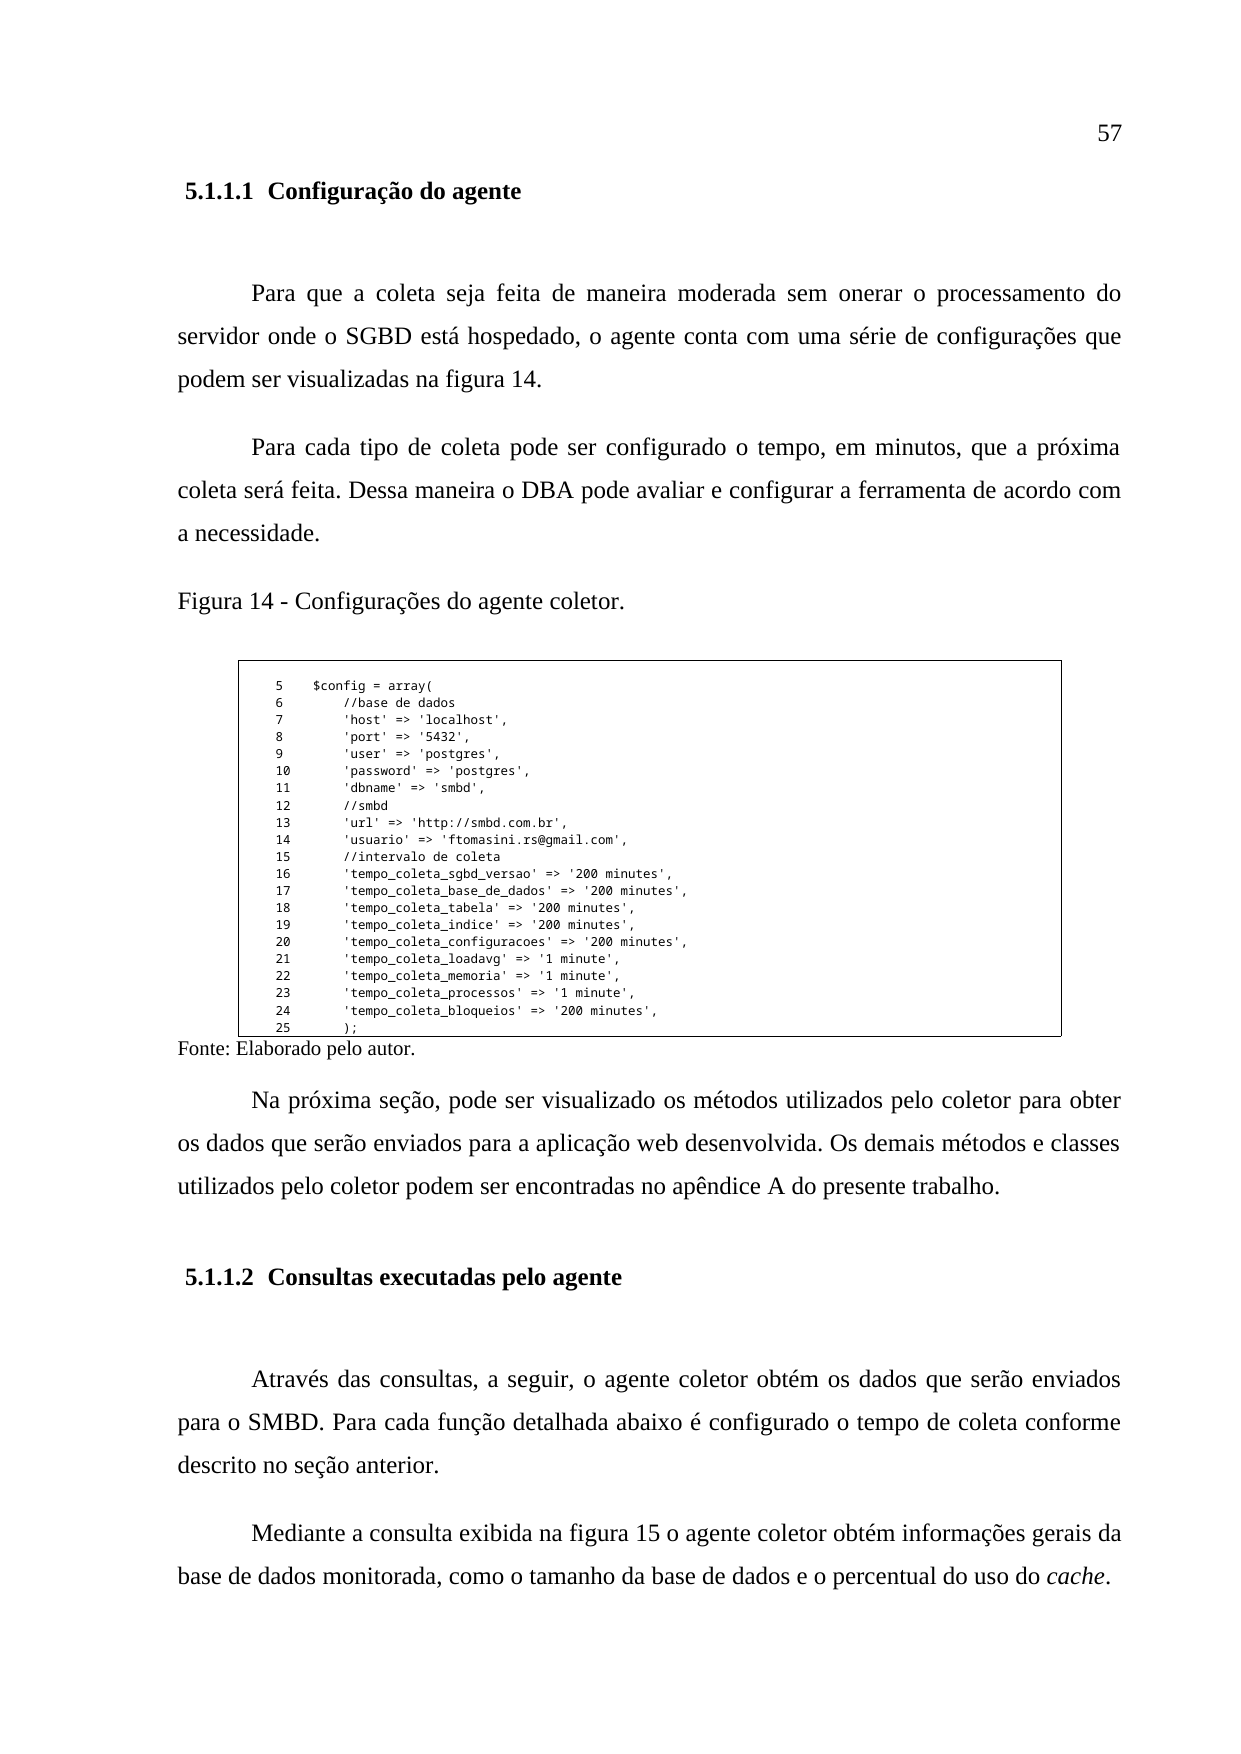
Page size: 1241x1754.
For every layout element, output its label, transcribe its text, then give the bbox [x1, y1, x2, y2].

list 'tempo_coleta_loadavg' => '1 minute', [275, 950, 1061, 967]
list //smbd [275, 797, 1061, 814]
list 'user' => 'postgres', [275, 745, 1061, 762]
text Mediante a consulta exibida na figura 15 o agente coletor obtém informações gerais da base de dados monitorada, como o tamanho da base de dados e o percentual do uso do cache. [177, 1518, 1122, 1590]
list 'tempo_coleta_indice' => '200 minutes', [275, 916, 1061, 933]
list ); [275, 1019, 1061, 1036]
list 'usuario' => 'ftomasini.rs@gmail.com', [275, 831, 1061, 848]
text Na próxima seção, pode ser visualizado os métodos utilizados pelo coletor para obter os dados que serão enviados para a aplicação web desenvolvida. Os demais métodos e classes utilizados pelo coletor podem ser encontradas no apêndice A do presente trabalho. [177, 1085, 1122, 1200]
list Consultas executadas pelo agente [185, 1262, 1122, 1291]
list 'tempo_coleta_processos' => '1 minute', [275, 984, 1061, 1002]
list 'tempo_coleta_configuracoes' => '200 minutes', [275, 933, 1061, 950]
list 'password' => 'postgres', [275, 762, 1061, 779]
list 'dbname' => 'smbd', [275, 779, 1061, 797]
list 'tempo_coleta_tabela' => '200 minutes', [275, 899, 1061, 916]
list 'tempo_coleta_sgbd_versao' => '200 minutes', [275, 865, 1061, 882]
list Configuração do agente [185, 176, 1122, 205]
list Fonte: Elaborado pelo autor. [177, 654, 1122, 1060]
list 'url' => 'http://smbd.com.br', [275, 814, 1061, 831]
text Para que a coleta seja feita de maneira moderada sem onerar o processamento do servidor onde o SGBD está hospedado, o agente conta com uma série de configurações que podem ser visualizadas na figura 14. [177, 278, 1122, 393]
list //intervalo de coleta [275, 848, 1061, 865]
text Para cada tipo de coleta pode ser configurado o tempo, em minutos, que a próxima coleta será feita. Dessa maneira o DBA pode avaliar e configurar a ferramenta de acordo com a necessidade. [177, 432, 1122, 547]
list 'host' => 'localhost', [275, 711, 1061, 728]
list 'port' => '5432', [275, 728, 1061, 745]
list $config = array( [275, 677, 1061, 694]
list 'tempo_coleta_base_de_dados' => '200 minutes', [275, 882, 1061, 899]
list 'tempo_coleta_memoria' => '1 minute', [275, 967, 1061, 984]
list Figura 14 - Configurações do agente coletor. [177, 586, 1122, 615]
list 'tempo_coleta_bloqueios' => '200 minutes', [275, 1002, 1061, 1019]
list //base de dados [275, 694, 1061, 711]
text Através das consultas, a seguir, o agente coletor obtém os dados que serão enviados para o SMBD. Para cada função detalhada abaixo é configurado o tempo de coleta conforme descrito no seção anterior. [177, 1364, 1122, 1479]
